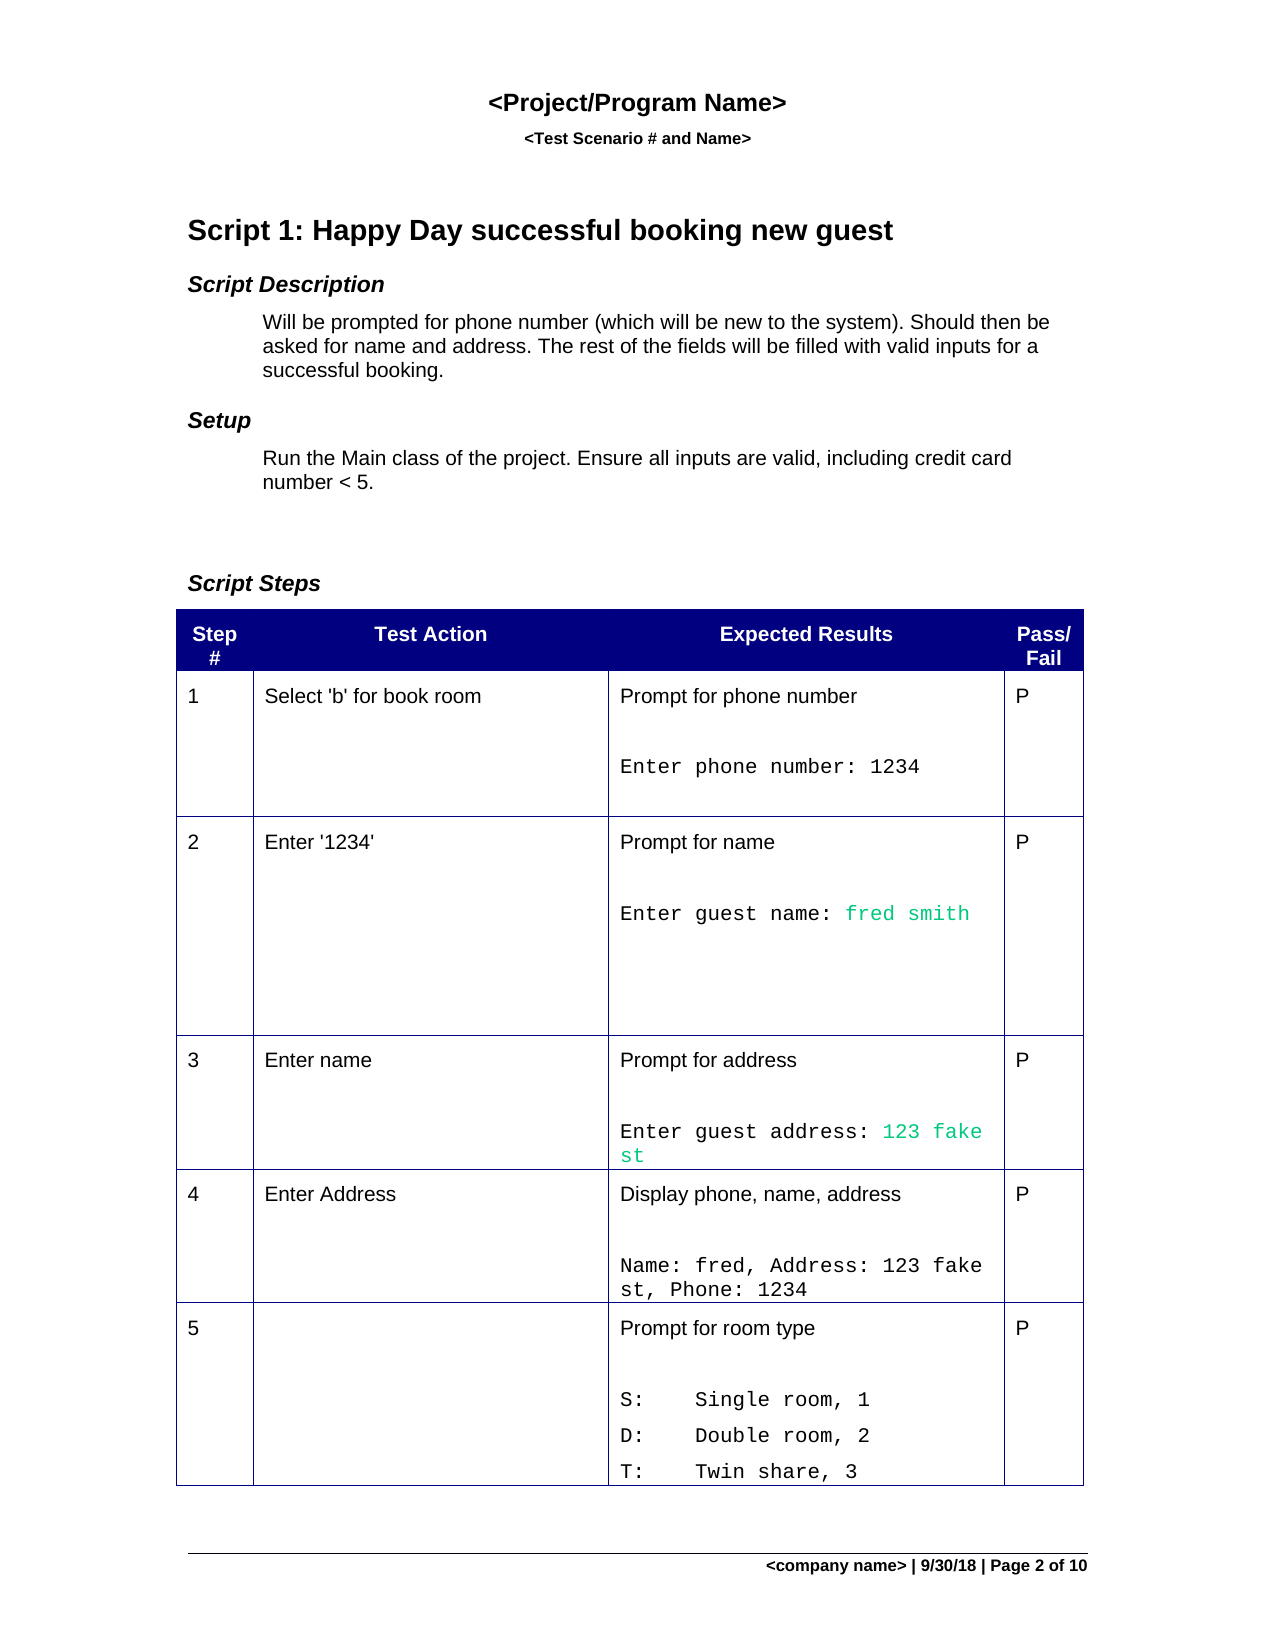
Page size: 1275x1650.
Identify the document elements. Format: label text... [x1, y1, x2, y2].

table_cell Prompt for name Enter guest name: fred smith [609, 817, 1004, 1035]
table_cell 4 [177, 1170, 253, 1302]
table_cell 3 [177, 1036, 253, 1168]
table_cell Prompt for address Enter guest address: 123 fake st [609, 1036, 1004, 1168]
table_cell P [1005, 1303, 1083, 1484]
table_header Step # [177, 610, 253, 670]
table_cell [254, 1303, 608, 1484]
table_cell Display phone, name, address Name: fred, Address: 123 fake st, Phone: 1234 [609, 1170, 1004, 1302]
list Run the Main class of the project. Ensure all inputs are valid, including credit card number < 5. [262, 446, 1087, 493]
table_cell 2 [177, 817, 253, 1035]
subtitle Script Description [187, 271, 1087, 297]
subtitle Script 1: Happy Day successful booking new guest [187, 212, 1087, 246]
table_cell P [1005, 1170, 1083, 1302]
table_cell Enter Address [254, 1170, 608, 1302]
table_header Expected Results [609, 610, 1004, 670]
table_header Test Action [254, 610, 608, 670]
table_header Pass/ Fail [1005, 610, 1083, 670]
table_cell Prompt for room type S: Single room, 1 D: Double room, 2 T: Twin share, 3 [609, 1303, 1004, 1484]
table_cell P [1005, 1036, 1083, 1168]
table_cell P [1005, 671, 1083, 816]
table_cell P [1005, 817, 1083, 1035]
subtitle Script Steps [187, 570, 1087, 596]
table_cell 5 [177, 1303, 253, 1484]
table_cell Select 'b' for book room [254, 671, 608, 816]
table_cell Enter name [254, 1036, 608, 1168]
table_cell Prompt for phone number Enter phone number: 1234 [609, 671, 1004, 816]
table_cell Enter '1234' [254, 817, 608, 1035]
list Will be prompted for phone number (which will be new to the system). Should then be asked for name and address. The rest of the fields will be filled with valid inputs for a successful booking. [262, 310, 1087, 382]
subtitle Setup [187, 407, 1087, 433]
table_cell 1 [177, 671, 253, 816]
